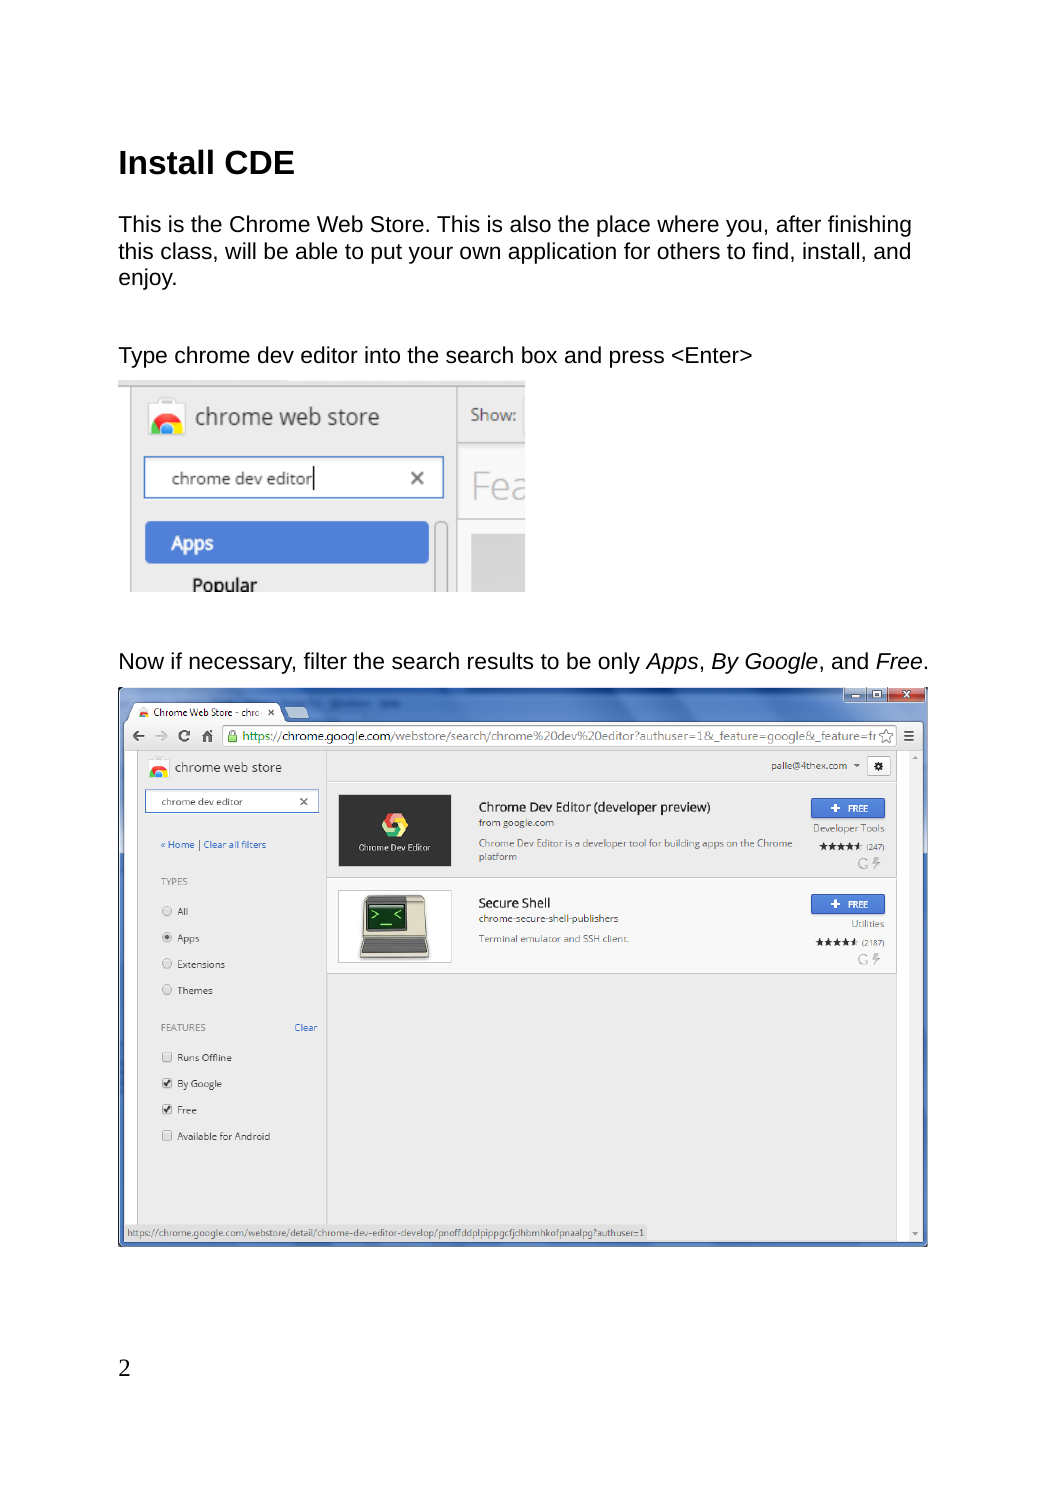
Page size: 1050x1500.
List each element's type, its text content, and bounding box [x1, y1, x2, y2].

picture [118, 380, 525, 592]
text This is the Chrome Web Store. This is also the place where you, after finishing this class, will be able to put your own application for others to find, install, and enjoy. [118, 211, 932, 290]
text Type chrome dev editor into the search box and press <Enter> [118, 342, 932, 368]
text Now if necessary, filter the search results to be only Apps, By Google, and Free. [118, 648, 932, 674]
picture [118, 687, 928, 1247]
